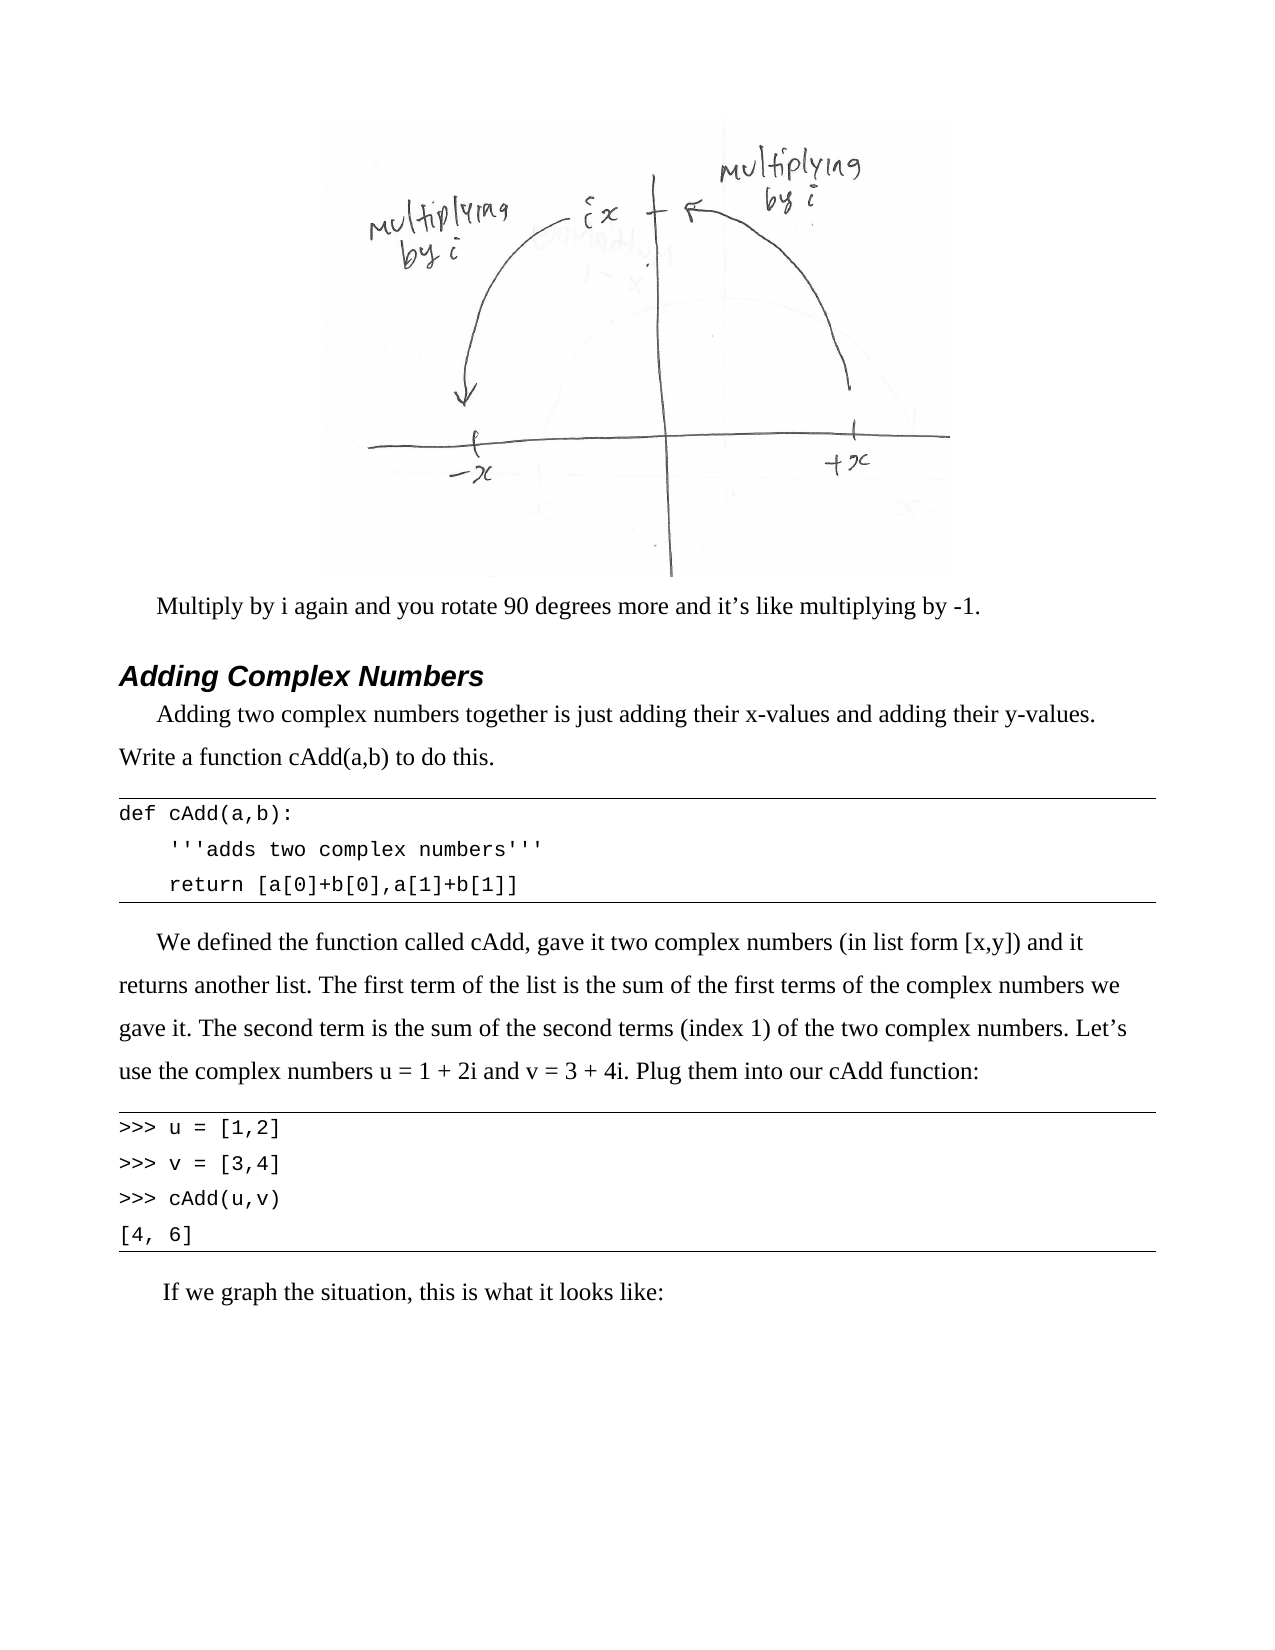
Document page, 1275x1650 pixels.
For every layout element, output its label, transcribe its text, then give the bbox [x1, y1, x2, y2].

text >>> cAdd(u,v) [118, 1188, 1156, 1212]
text Adding two complex numbers together is just adding their x-values and adding their y-values. Write a function cAdd(a,b) to do this. [118, 699, 1156, 771]
text >>> u = [1,2] [118, 1113, 1156, 1141]
text >>> v = [3,4] [118, 1153, 1156, 1176]
text return [a[0]+b[0],a[1]+b[1]] [118, 874, 1156, 903]
text Multiply by i again and you rotate 90 degrees more and it’s like multiplying by -1. [118, 118, 1156, 620]
text If we graph the situation, this is what it looks like: [118, 1277, 1156, 1305]
subtitle Adding Complex Numbers [118, 659, 1156, 693]
text '''adds two complex numbers''' [118, 838, 1156, 862]
text We defined the function called cAdd, gave it two complex numbers (in list form [x,y]) and it returns another list. The first term of the list is the sum of the first terms of the complex numbers we gave it. The second term is the sum of the second terms (index 1) of the two complex numbers. Let’s use the complex numbers u = 1 + 2i and v = 3 + 4i. Plug them into our cAdd function: [118, 927, 1156, 1085]
text [4, 6] [118, 1223, 1156, 1252]
text def cAdd(a,b): [118, 799, 1156, 827]
picture [325, 118, 950, 577]
